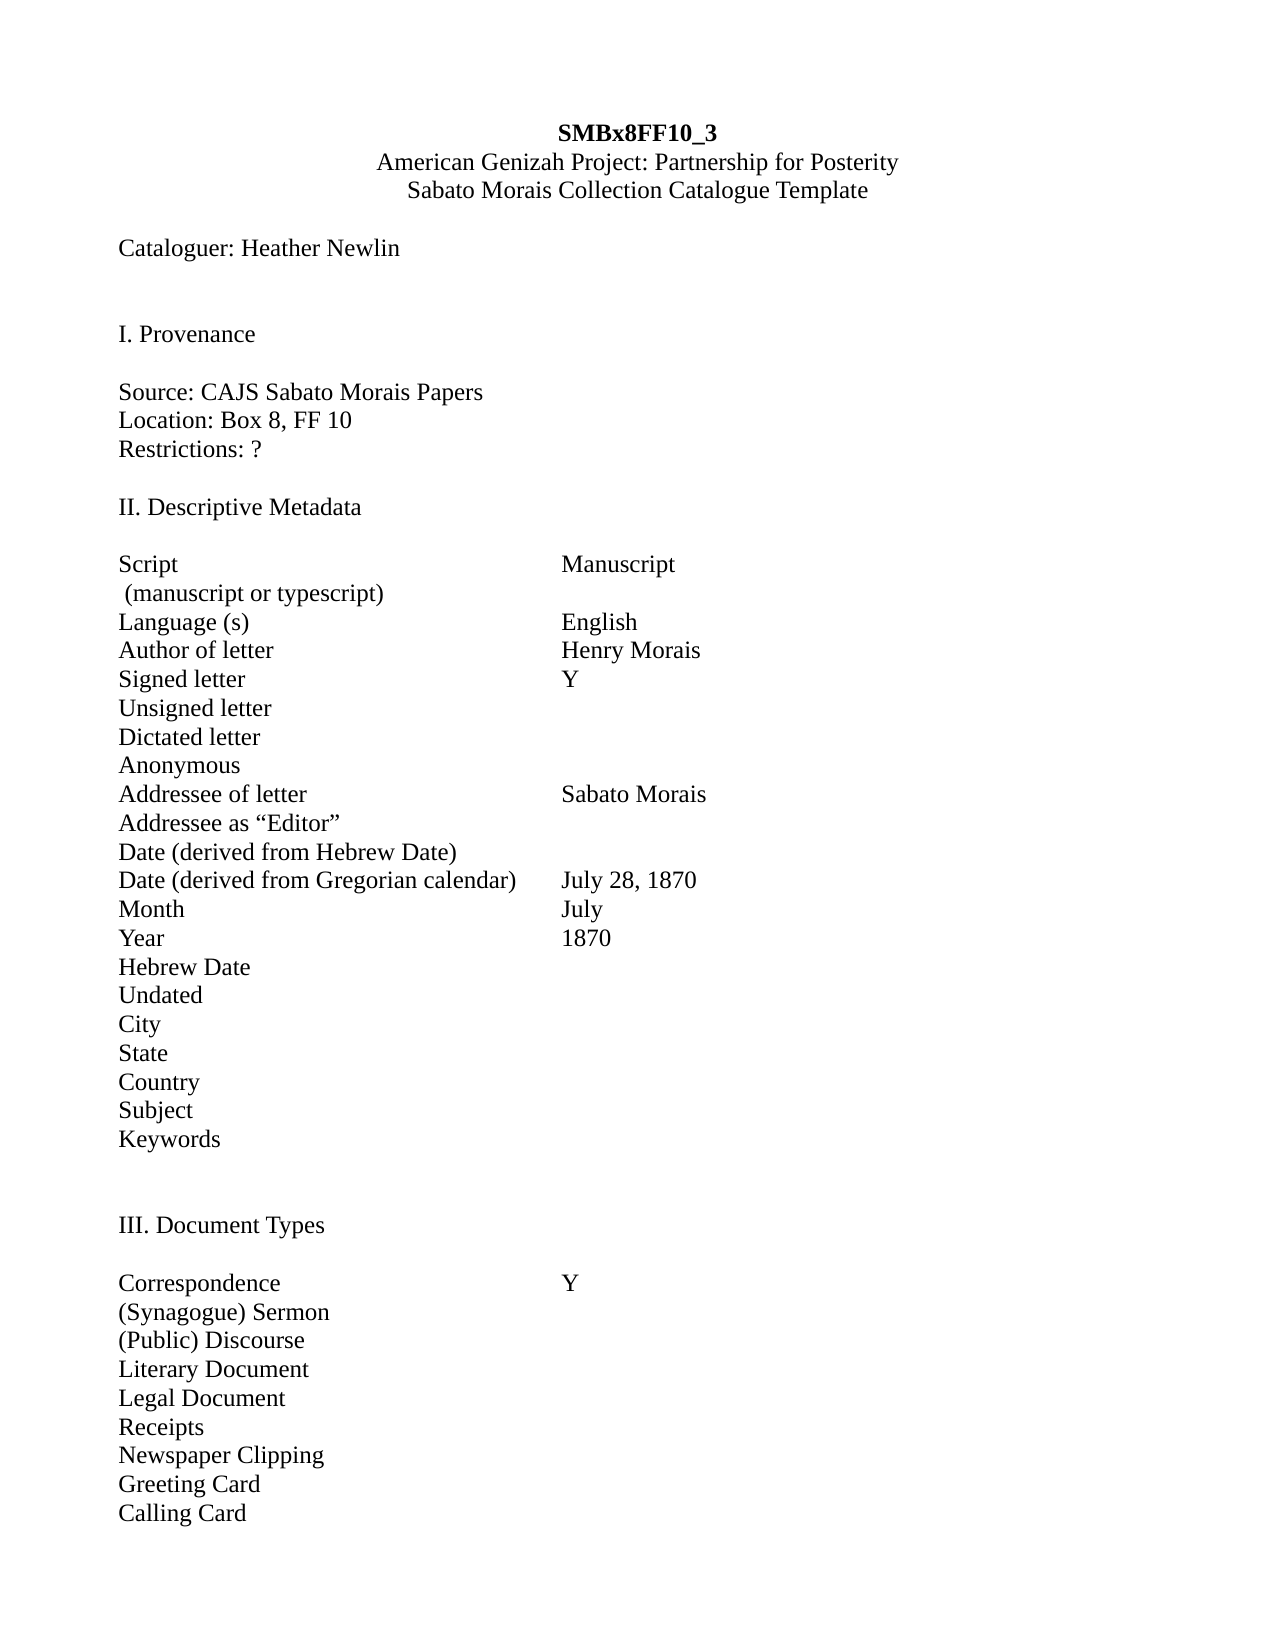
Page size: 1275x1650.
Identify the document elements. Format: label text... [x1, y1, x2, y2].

text Subject [118, 1096, 1157, 1124]
text Author of letter Henry Morais [118, 636, 1157, 664]
text Calling Card [118, 1498, 1157, 1527]
text Hebrew Date [118, 952, 1157, 981]
text Restrictions: ? [118, 434, 1157, 463]
text Anonymous [118, 751, 1157, 779]
text Cataloguer: Heather Newlin [118, 233, 1157, 262]
text I. Provenance [118, 319, 1157, 348]
text (Synagogue) Sermon [118, 1297, 1157, 1326]
text American Genizah Project: Partnership for Posterity [118, 147, 1157, 176]
text Literary Document [118, 1354, 1157, 1383]
text Language (s) English [118, 607, 1157, 636]
text Year 1870 [118, 923, 1157, 952]
text Undated [118, 981, 1157, 1009]
text (Public) Discourse [118, 1326, 1157, 1354]
text Keywords [118, 1124, 1157, 1153]
text Dictated letter [118, 722, 1157, 751]
text Country [118, 1067, 1157, 1096]
text Date (derived from Hebrew Date) [118, 837, 1157, 866]
text III. Document Types [118, 1211, 1157, 1239]
text SMBx8FF10_3 [118, 118, 1157, 147]
text Greeting Card [118, 1469, 1157, 1498]
text City [118, 1009, 1157, 1038]
text Correspondence Y [118, 1268, 1157, 1297]
text II. Descriptive Metadata [118, 492, 1157, 521]
text Location: Box 8, FF 10 [118, 406, 1157, 434]
text Addressee of letter Sabato Morais [118, 779, 1157, 808]
text Receipts [118, 1412, 1157, 1441]
text Source: CAJS Sabato Morais Papers [118, 377, 1157, 406]
text Script Manuscript [118, 549, 1157, 578]
text Legal Document [118, 1383, 1157, 1412]
text Sabato Morais Collection Catalogue Template [118, 176, 1157, 204]
text State [118, 1038, 1157, 1067]
text Month July [118, 894, 1157, 923]
text (manuscript or typescript) [118, 578, 1157, 607]
text Addressee as “Editor” [118, 808, 1157, 837]
text Unsigned letter [118, 693, 1157, 722]
text Newspaper Clipping [118, 1441, 1157, 1469]
text Date (derived from Gregorian calendar) July 28, 1870 [118, 866, 1157, 894]
text Signed letter Y [118, 664, 1157, 693]
